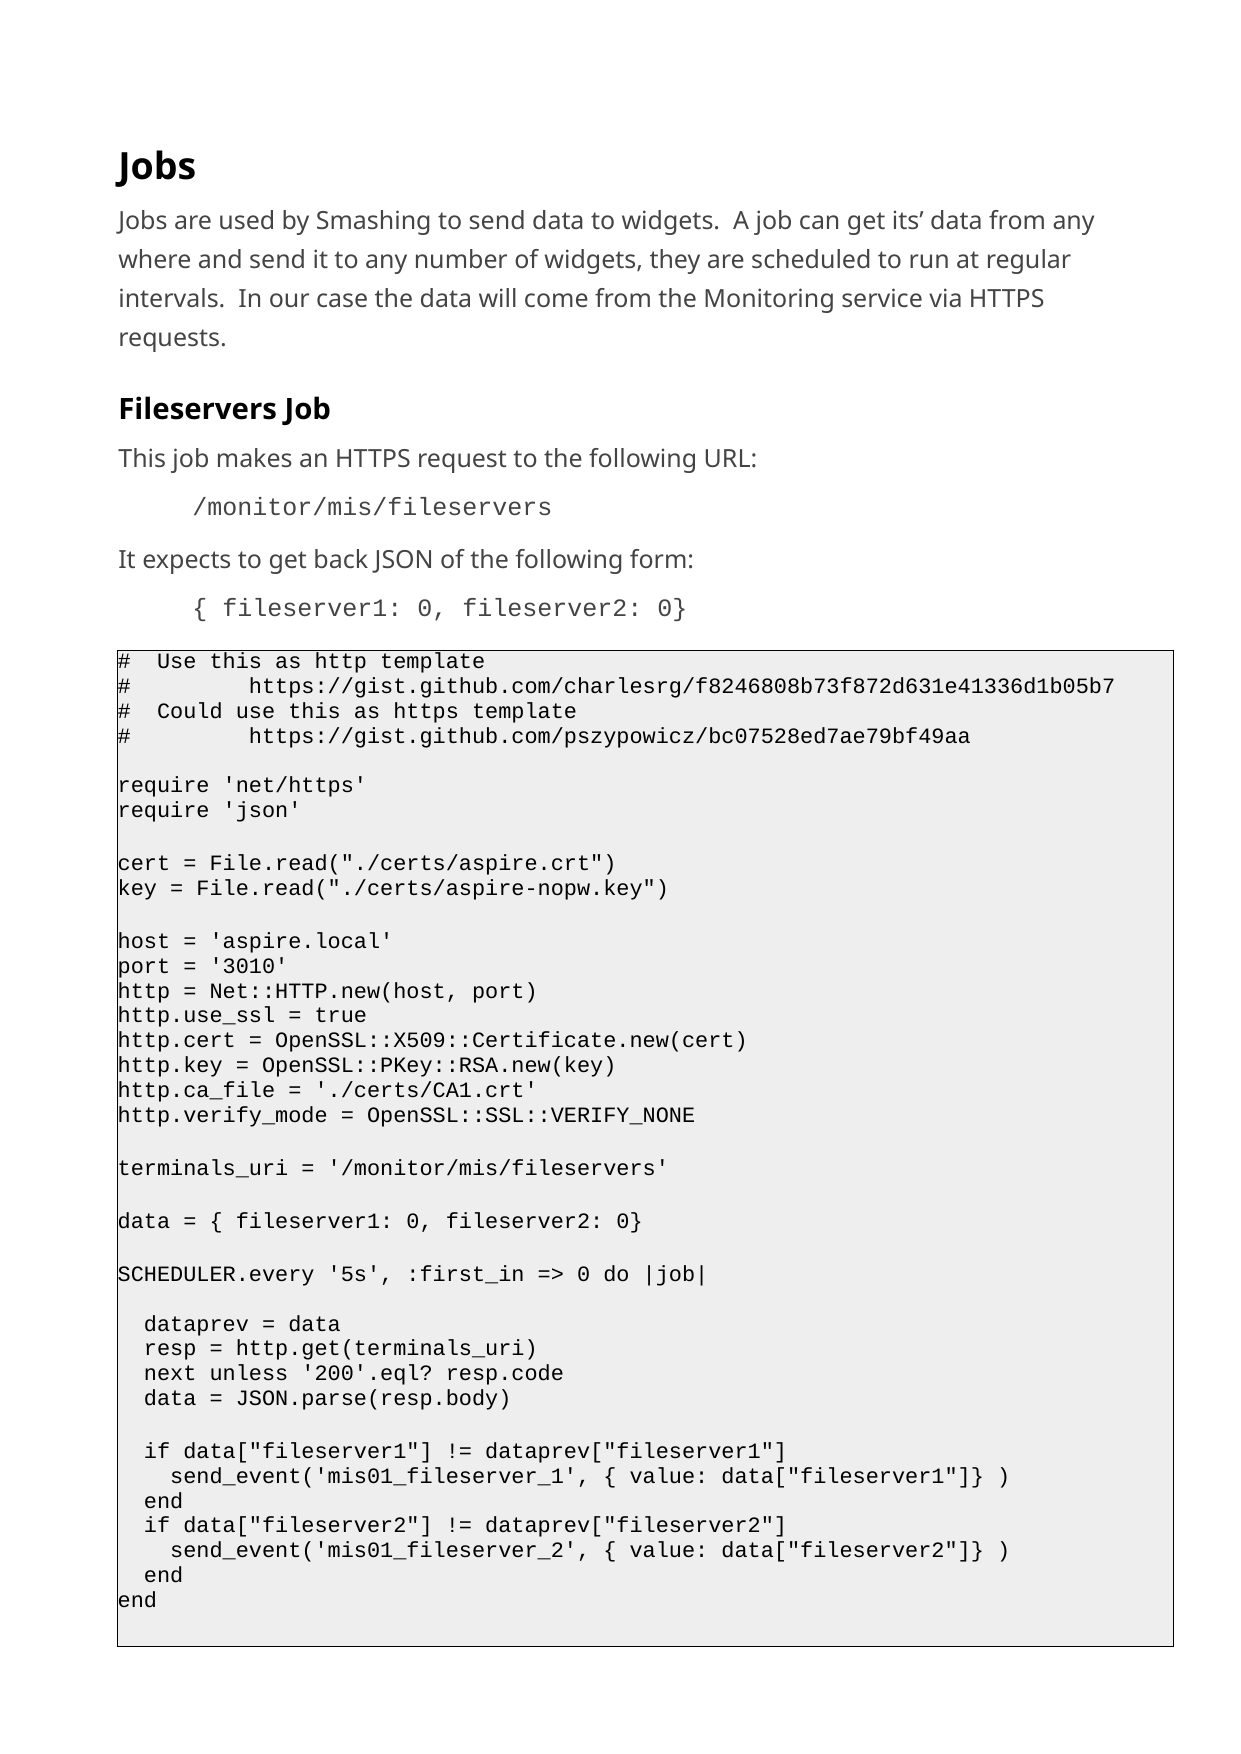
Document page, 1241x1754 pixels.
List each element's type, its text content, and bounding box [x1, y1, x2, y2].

text Jobs are used by Smashing to send data to widgets. A job can get its’ data from any where and send it to any number of widgets, they are scheduled to run at regular intervals. In our case the data will come from the Monitoring service via HTTPS requests. [118, 202, 1122, 354]
subtitle Fileservers Job [118, 388, 1122, 428]
text /monitor/mis/fileservers [192, 494, 1122, 523]
text This job makes an HTTPS request to the following URL: [118, 441, 1122, 475]
subtitle Jobs [118, 139, 1122, 190]
text { fileserver1: 0, fileserver2: 0} [192, 595, 1122, 624]
text It expects to get back JSON of the following form: [118, 542, 1122, 576]
